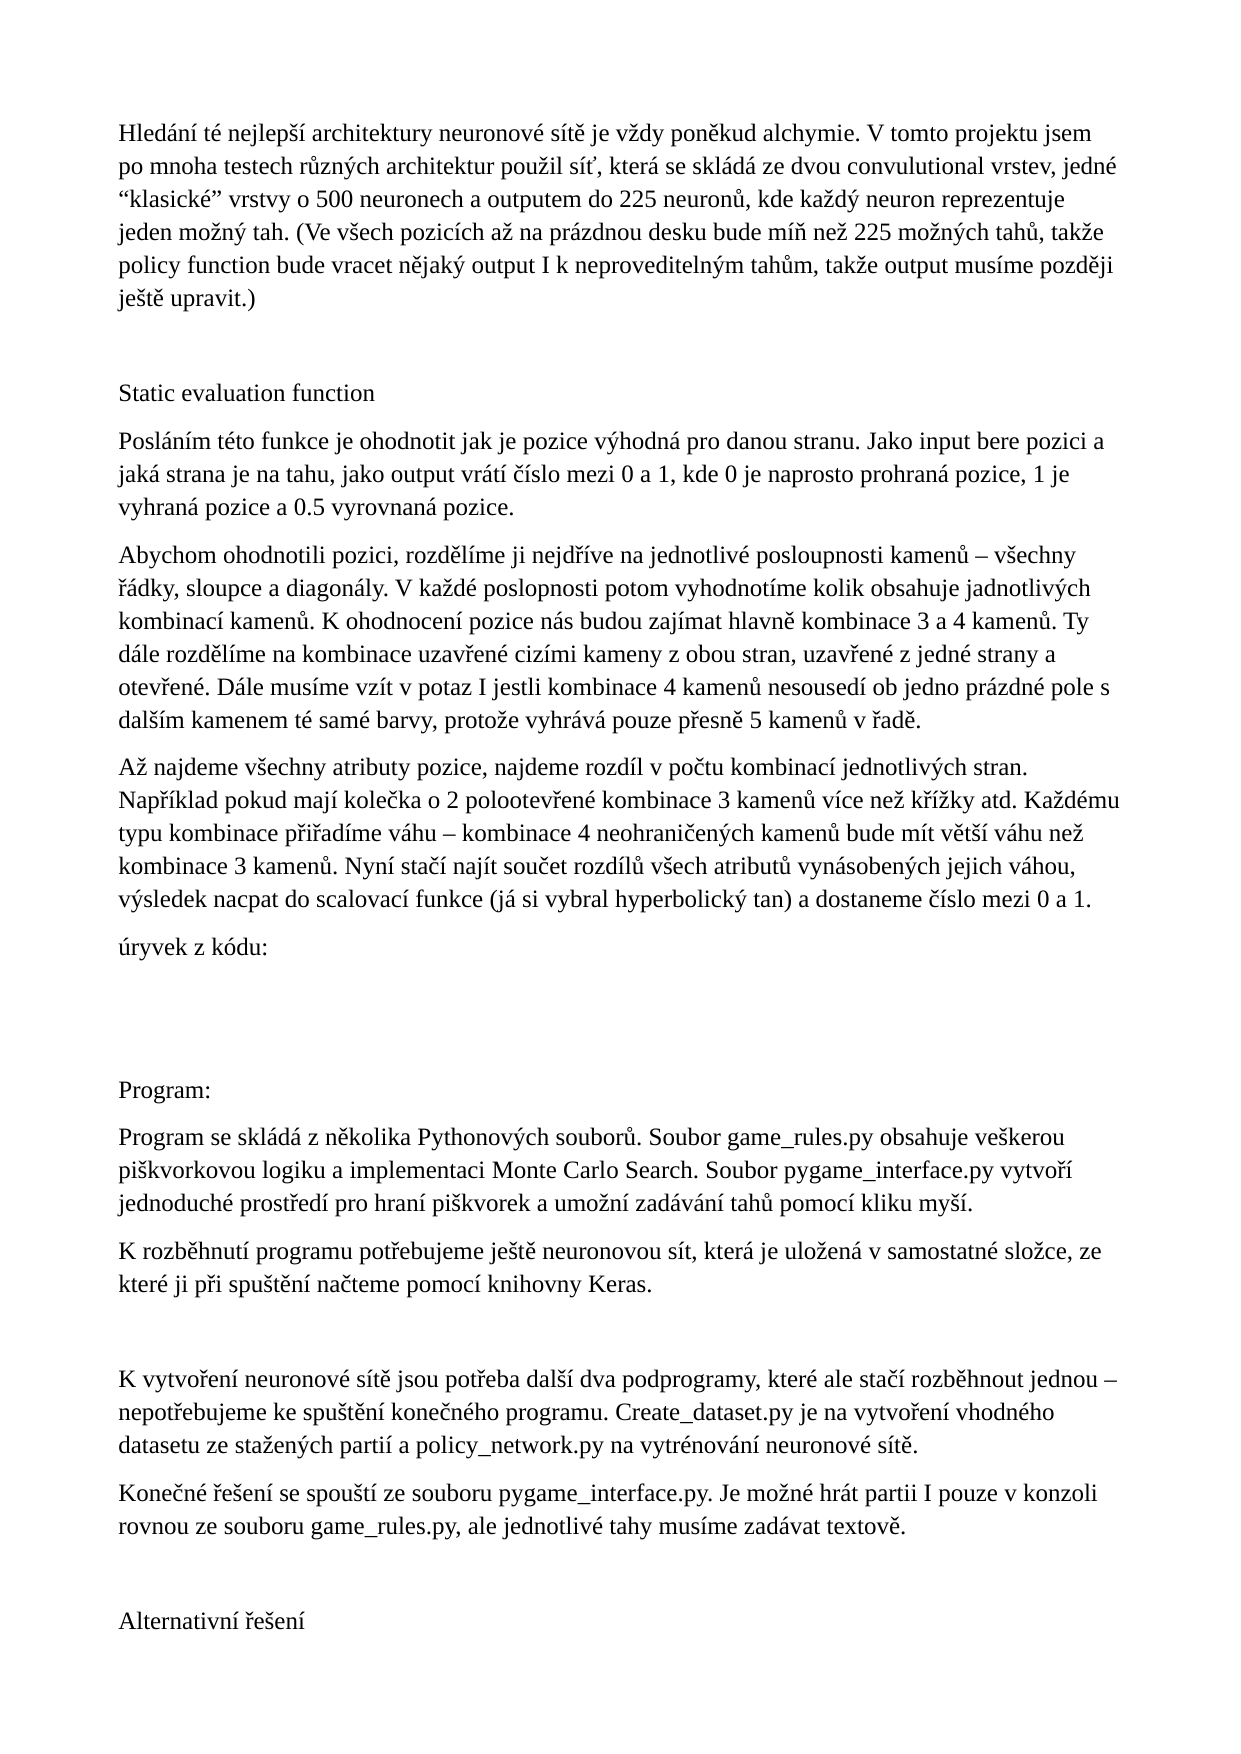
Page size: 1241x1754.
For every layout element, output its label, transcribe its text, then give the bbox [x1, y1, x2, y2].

text Až najdeme všechny atributy pozice, najdeme rozdíl v počtu kombinací jednotlivých stran. Například pokud mají kolečka o 2 polootevřené kombinace 3 kamenů více než křížky atd. Každému typu kombinace přiřadíme váhu – kombinace 4 neohraničených kamenů bude mít větší váhu než kombinace 3 kamenů. Nyní stačí najít součet rozdílů všech atributů vynásobených jejich váhou, výsledek nacpat do scalovací funkce (já si vybral hyperbolický tan) a dostaneme číslo mezi 0 a 1. [118, 752, 1122, 913]
text Program se skládá z několika Pythonových souborů. Soubor game_rules.py obsahuje veškerou piškvorkovou logiku a implementaci Monte Carlo Search. Soubor pygame_interface.py vytvoří jednoduché prostředí pro hraní piškvorek a umožní zadávání tahů pomocí kliku myší. [118, 1122, 1122, 1217]
text K vytvoření neuronové sítě jsou potřeba další dva podprogramy, které ale stačí rozběhnout jednou – nepotřebujeme ke spuštění konečného programu. Create_dataset.py je na vytvoření vhodného datasetu ze stažených partií a policy_network.py na vytrénování neuronové sítě. [118, 1364, 1122, 1459]
text Hledání té nejlepší architektury neuronové sítě je vždy poněkud alchymie. V tomto projektu jsem po mnoha testech různých architektur použil síť, která se skládá ze dvou convulutional vrstev, jedné “klasické” vrstvy o 500 neuronech a outputem do 225 neuronů, kde každý neuron reprezentuje jeden možný tah. (Ve všech pozicích až na prázdnou desku bude míň než 225 možných tahů, takže policy function bude vracet nějaký output I k neproveditelným tahům, takže output musíme později ještě upravit.) [118, 118, 1122, 312]
text Program: [118, 1075, 1122, 1104]
text Abychom ohodnotili pozici, rozdělíme ji nejdříve na jednotlivé posloupnosti kamenů – všechny řádky, sloupce a diagonály. V každé poslopnosti potom vyhodnotíme kolik obsahuje jadnotlivých kombinací kamenů. K ohodnocení pozice nás budou zajímat hlavně kombinace 3 a 4 kamenů. Ty dále rozdělíme na kombinace uzavřené cizími kameny z obou stran, uzavřené z jedné strany a otevřené. Dále musíme vzít v potaz I jestli kombinace 4 kamenů nesousedí ob jedno prázdné pole s dalším kamenem té samé barvy, protože vyhrává pouze přesně 5 kamenů v řadě. [118, 540, 1122, 733]
text Posláním této funkce je ohodnotit jak je pozice výhodná pro danou stranu. Jako input bere pozici a jaká strana je na tahu, jako output vrátí číslo mezi 0 a 1, kde 0 je naprosto prohraná pozice, 1 je vyhraná pozice a 0.5 vyrovnaná pozice. [118, 426, 1122, 521]
text Konečné řešení se spouští ze souboru pygame_interface.py. Je možné hrát partii I pouze v konzoli rovnou ze souboru game_rules.py, ale jednotlivé tahy musíme zadávat textově. [118, 1478, 1122, 1540]
text K rozběhnutí programu potřebujeme ještě neuronovou sít, která je uložená v samostatné složce, ze které ji při spuštění načteme pomocí knihovny Keras. [118, 1236, 1122, 1298]
text Alternativní řešení [118, 1606, 1122, 1635]
text Static evaluation function [118, 378, 1122, 407]
text úryvek z kódu: [118, 932, 1122, 961]
